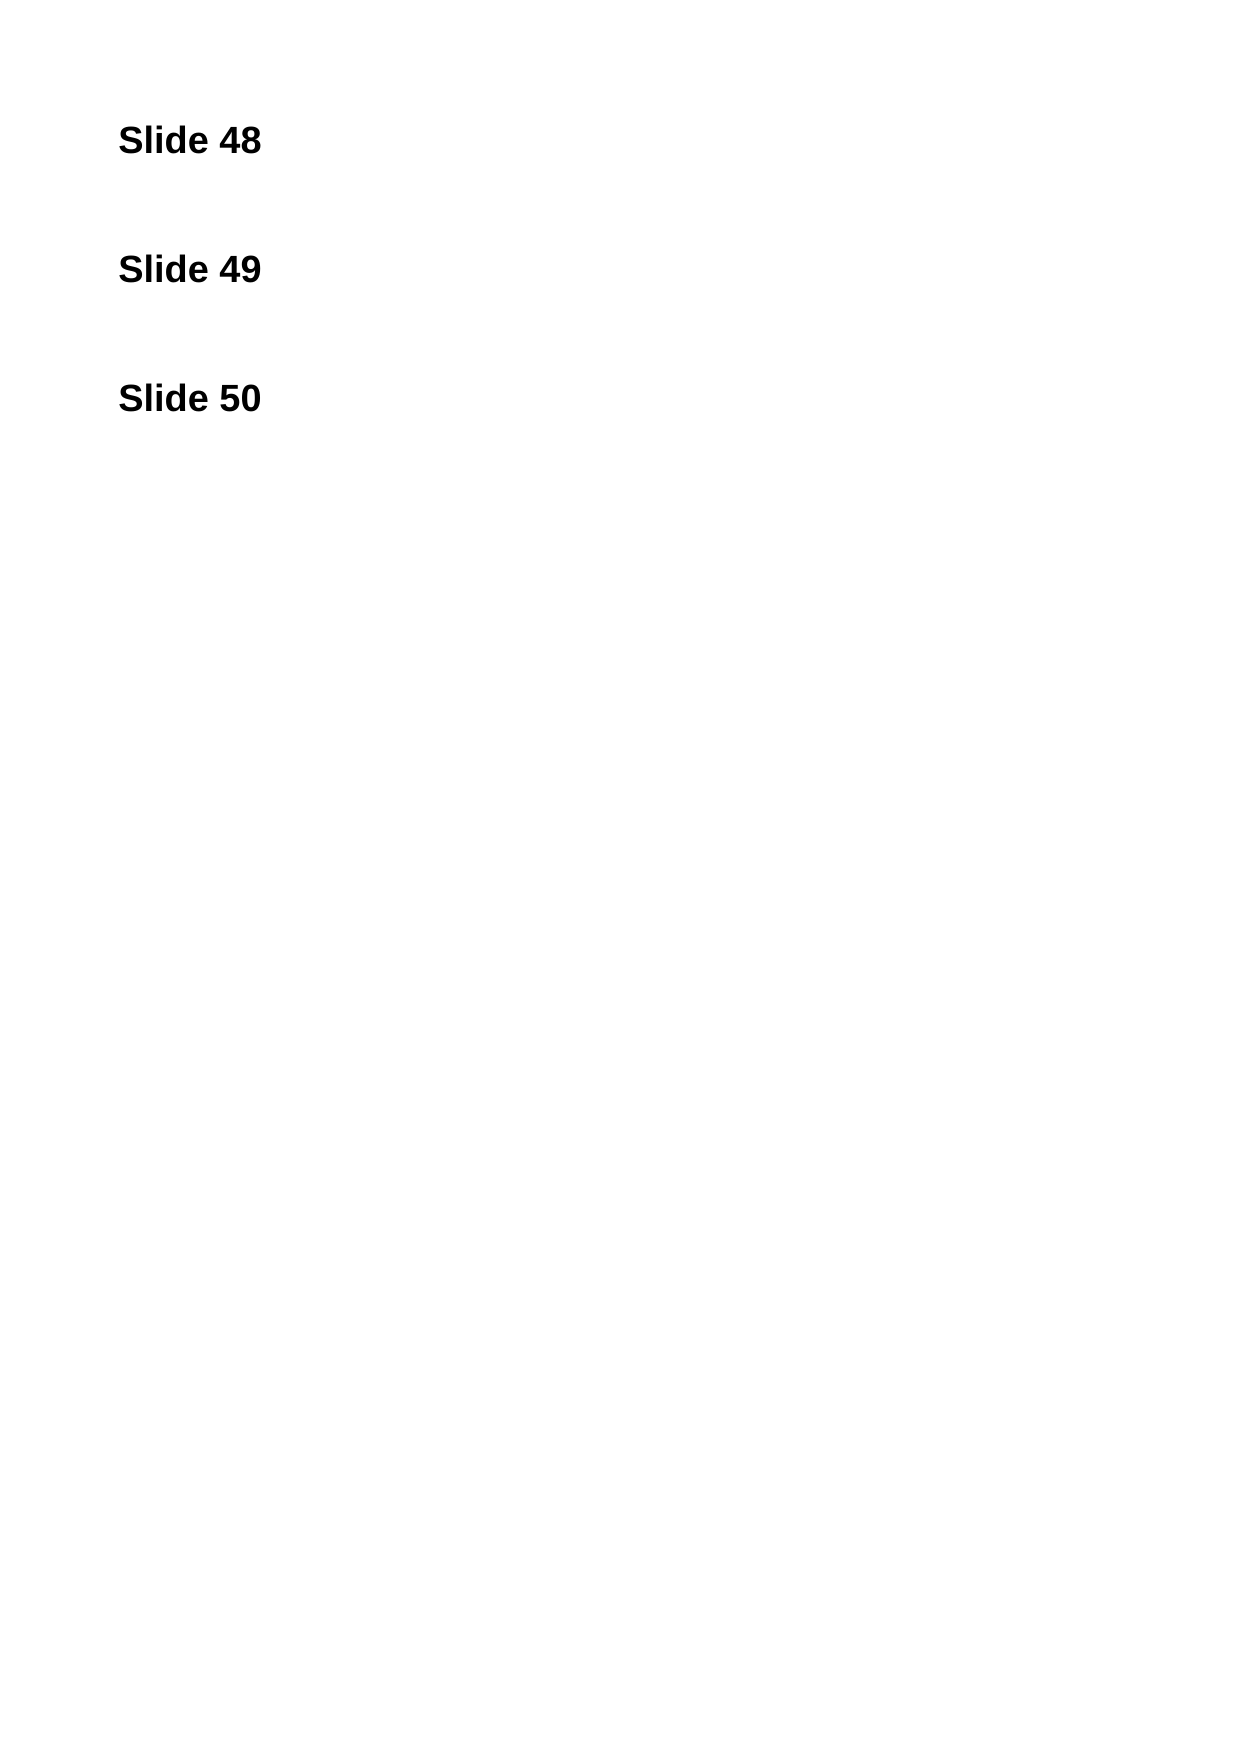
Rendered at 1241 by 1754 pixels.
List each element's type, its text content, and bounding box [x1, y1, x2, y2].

subtitle Slide 50 [118, 376, 1122, 419]
subtitle Slide 48 [118, 118, 1122, 162]
subtitle Slide 49 [118, 247, 1122, 291]
